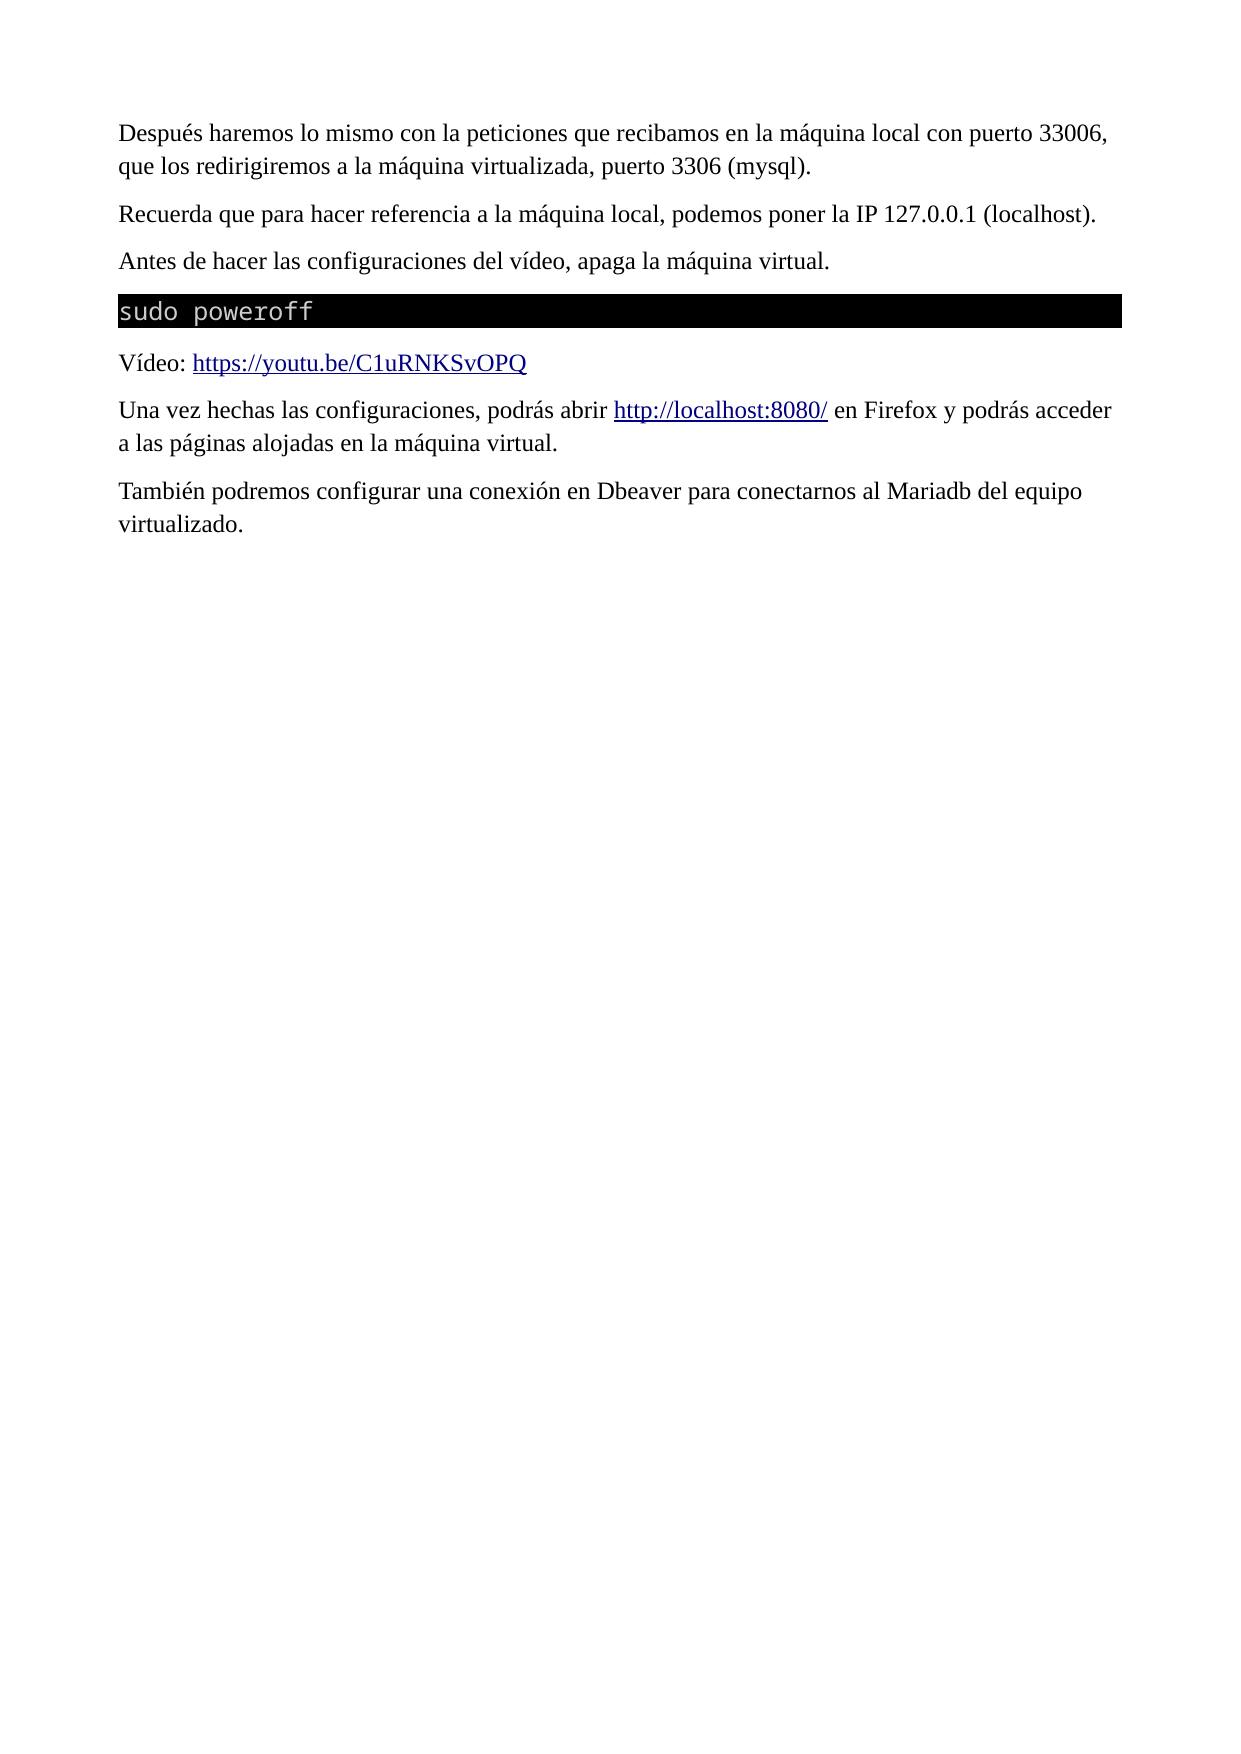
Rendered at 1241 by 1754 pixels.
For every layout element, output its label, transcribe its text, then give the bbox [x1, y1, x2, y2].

text Vídeo: https://youtu.be/C1uRNKSvOPQ [118, 348, 1122, 376]
text Recuerda que para hacer referencia a la máquina local, podemos poner la IP 127.0.0.1 (localhost). [118, 199, 1122, 227]
text También podremos configurar una conexión en Dbeaver para conectarnos al Mariadb del equipo virtualizado. [118, 476, 1122, 538]
text sudo poweroff [118, 294, 1122, 328]
text Antes de hacer las configuraciones del vídeo, apaga la máquina virtual. [118, 246, 1122, 275]
text Una vez hechas las configuraciones, podrás abrir http://localhost:8080/ en Firefox y podrás acceder a las páginas alojadas en la máquina virtual. [118, 395, 1122, 457]
text Después haremos lo mismo con la peticiones que recibamos en la máquina local con puerto 33006, que los redirigiremos a la máquina virtualizada, puerto 3306 (mysql). [118, 118, 1122, 180]
